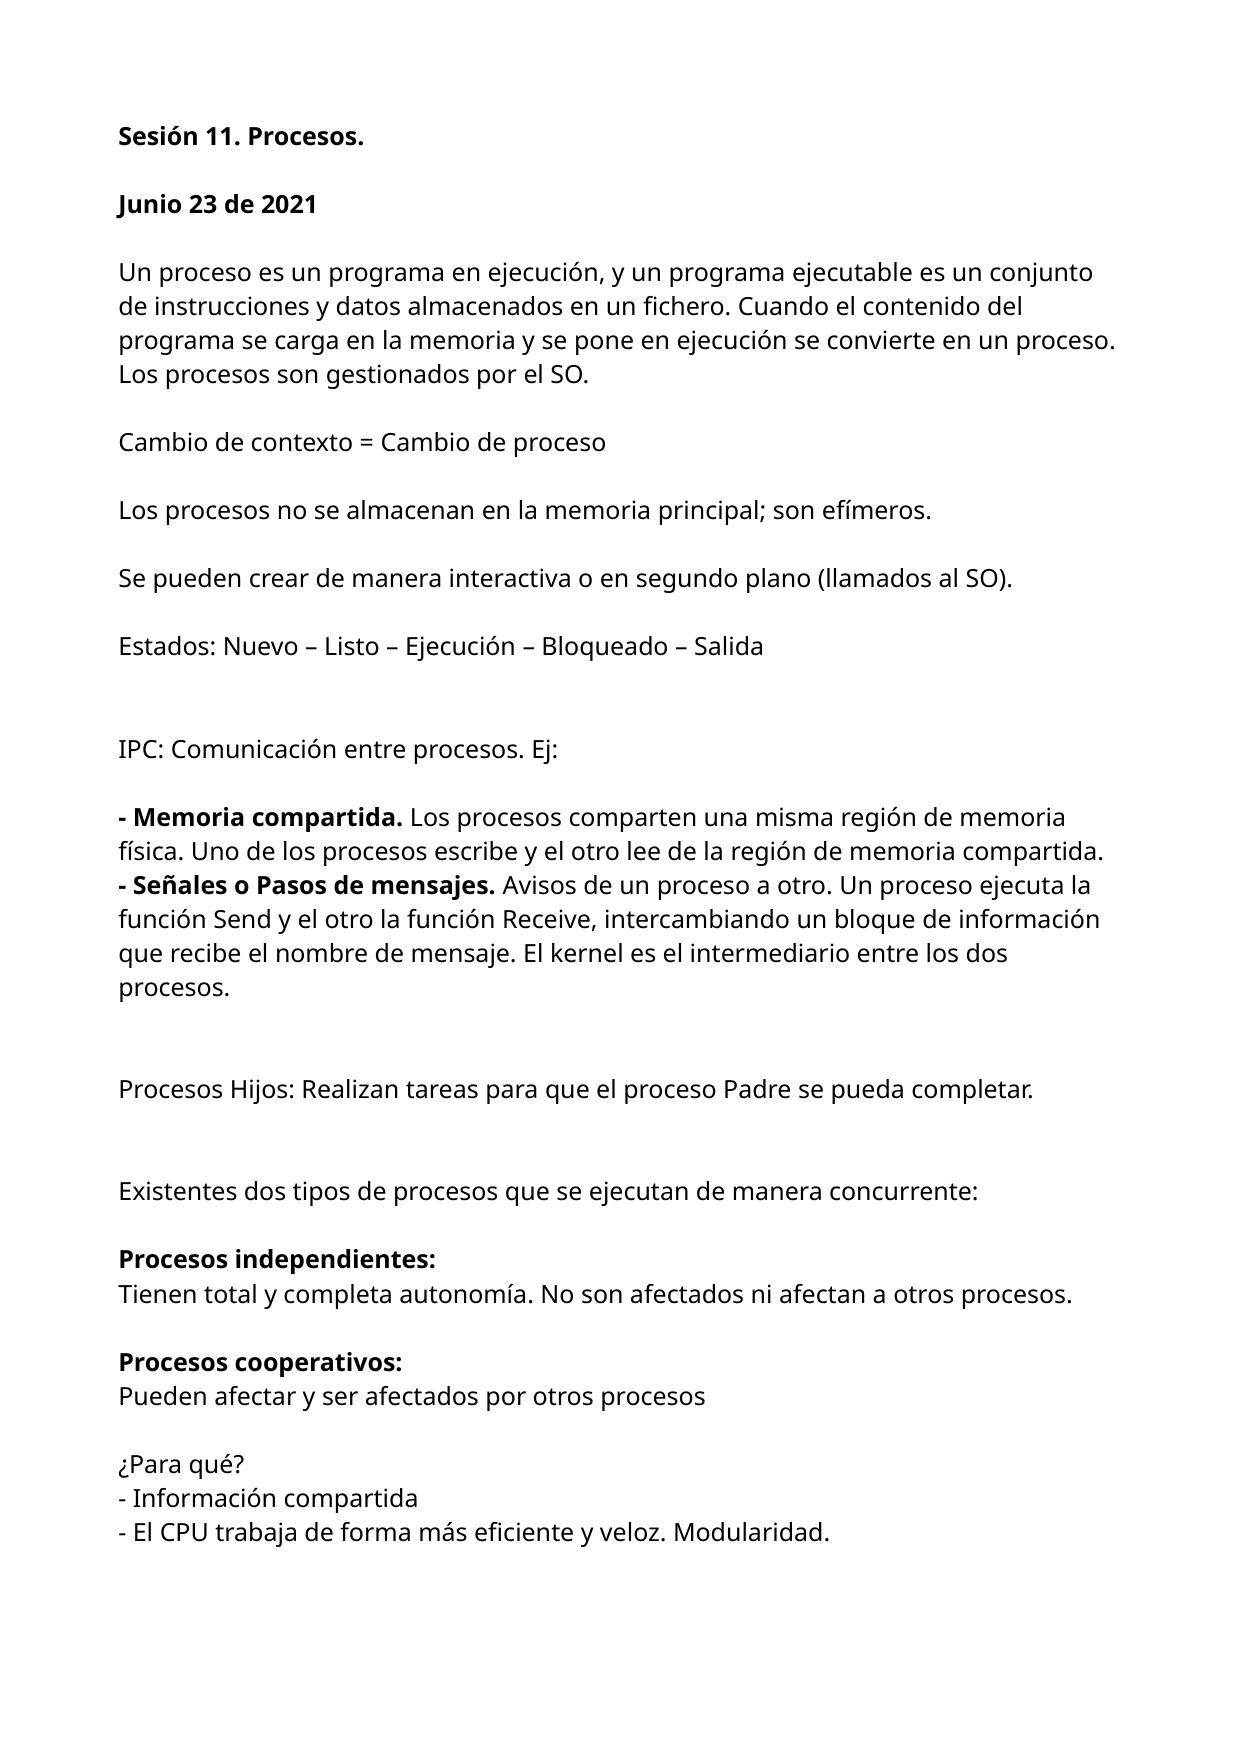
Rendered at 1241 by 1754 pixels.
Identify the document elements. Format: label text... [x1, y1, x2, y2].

text - Señales o Pasos de mensajes. Avisos de un proceso a otro. Un proceso ejecuta la función Send y el otro la función Receive, intercambiando un bloque de información que recibe el nombre de mensaje. El kernel es el intermediario entre los dos procesos. [118, 867, 1122, 1004]
text - El CPU trabaja de forma más eficiente y veloz. Modularidad. [118, 1515, 1122, 1549]
text Existentes dos tipos de procesos que se ejecutan de manera concurrente: [118, 1174, 1122, 1208]
text Procesos cooperativos: [118, 1344, 1122, 1378]
text Procesos independientes: [118, 1242, 1122, 1276]
text ¿Para qué? [118, 1447, 1122, 1481]
text Cambio de contexto = Cambio de proceso [118, 425, 1122, 459]
text Junio 23 de 2021 [118, 186, 1122, 220]
text Procesos Hijos: Realizan tareas para que el proceso Padre se pueda completar. [118, 1072, 1122, 1106]
text Los procesos no se almacenan en la memoria principal; son efímeros. [118, 493, 1122, 527]
text Pueden afectar y ser afectados por otros procesos [118, 1378, 1122, 1412]
text Sesión 11. Procesos. [118, 118, 1122, 152]
text - Información compartida [118, 1481, 1122, 1515]
text IPC: Comunicación entre procesos. Ej: [118, 731, 1122, 765]
text Estados: Nuevo – Listo – Ejecución – Bloqueado – Salida [118, 629, 1122, 663]
text Un proceso es un programa en ejecución, y un programa ejecutable es un conjunto de instrucciones y datos almacenados en un fichero. Cuando el contenido del programa se carga en la memoria y se pone en ejecución se convierte en un proceso. Los procesos son gestionados por el SO. [118, 254, 1122, 391]
text Se pueden crear de manera interactiva o en segundo plano (llamados al SO). [118, 561, 1122, 595]
text Tienen total y completa autonomía. No son afectados ni afectan a otros procesos. [118, 1276, 1122, 1310]
text - Memoria compartida. Los procesos comparten una misma región de memoria física. Uno de los procesos escribe y el otro lee de la región de memoria compartida. [118, 799, 1122, 867]
